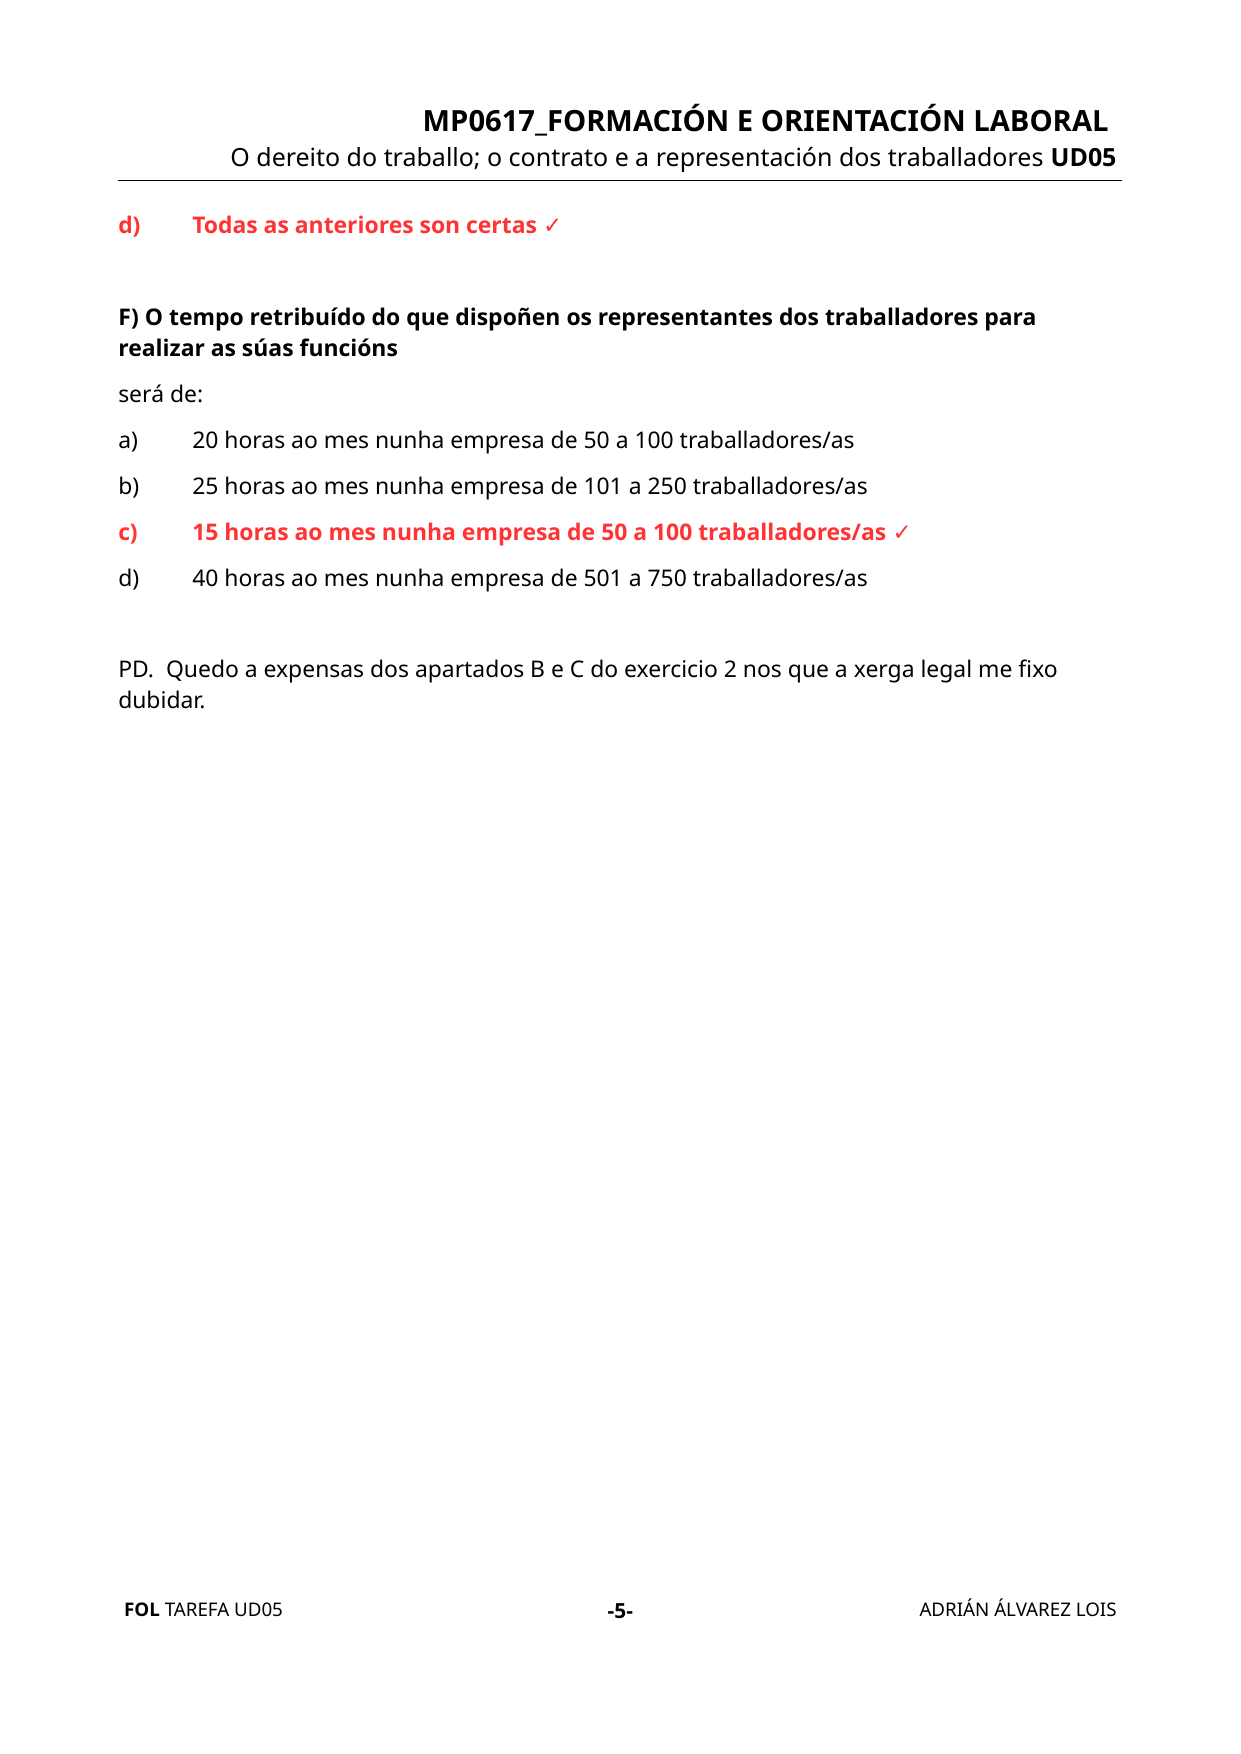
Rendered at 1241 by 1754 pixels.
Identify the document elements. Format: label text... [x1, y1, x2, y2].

text F) O tempo retribuído do que dispoñen os representantes dos traballadores para realizar as súas funcións [118, 301, 1122, 364]
text a) 20 horas ao mes nunha empresa de 50 a 100 traballadores/as [118, 424, 1122, 455]
text b) 25 horas ao mes nunha empresa de 101 a 250 traballadores/as [118, 470, 1122, 501]
text d) 40 horas ao mes nunha empresa de 501 a 750 traballadores/as [118, 562, 1122, 593]
text d) Todas as anteriores son certas ✓ [118, 209, 1122, 241]
text PD. Quedo a expensas dos apartados B e C do exercicio 2 nos que a xerga legal me fixo dubidar. [118, 653, 1122, 716]
text c) 15 horas ao mes nunha empresa de 50 a 100 traballadores/as ✓ [118, 516, 1122, 547]
text será de: [118, 378, 1122, 409]
